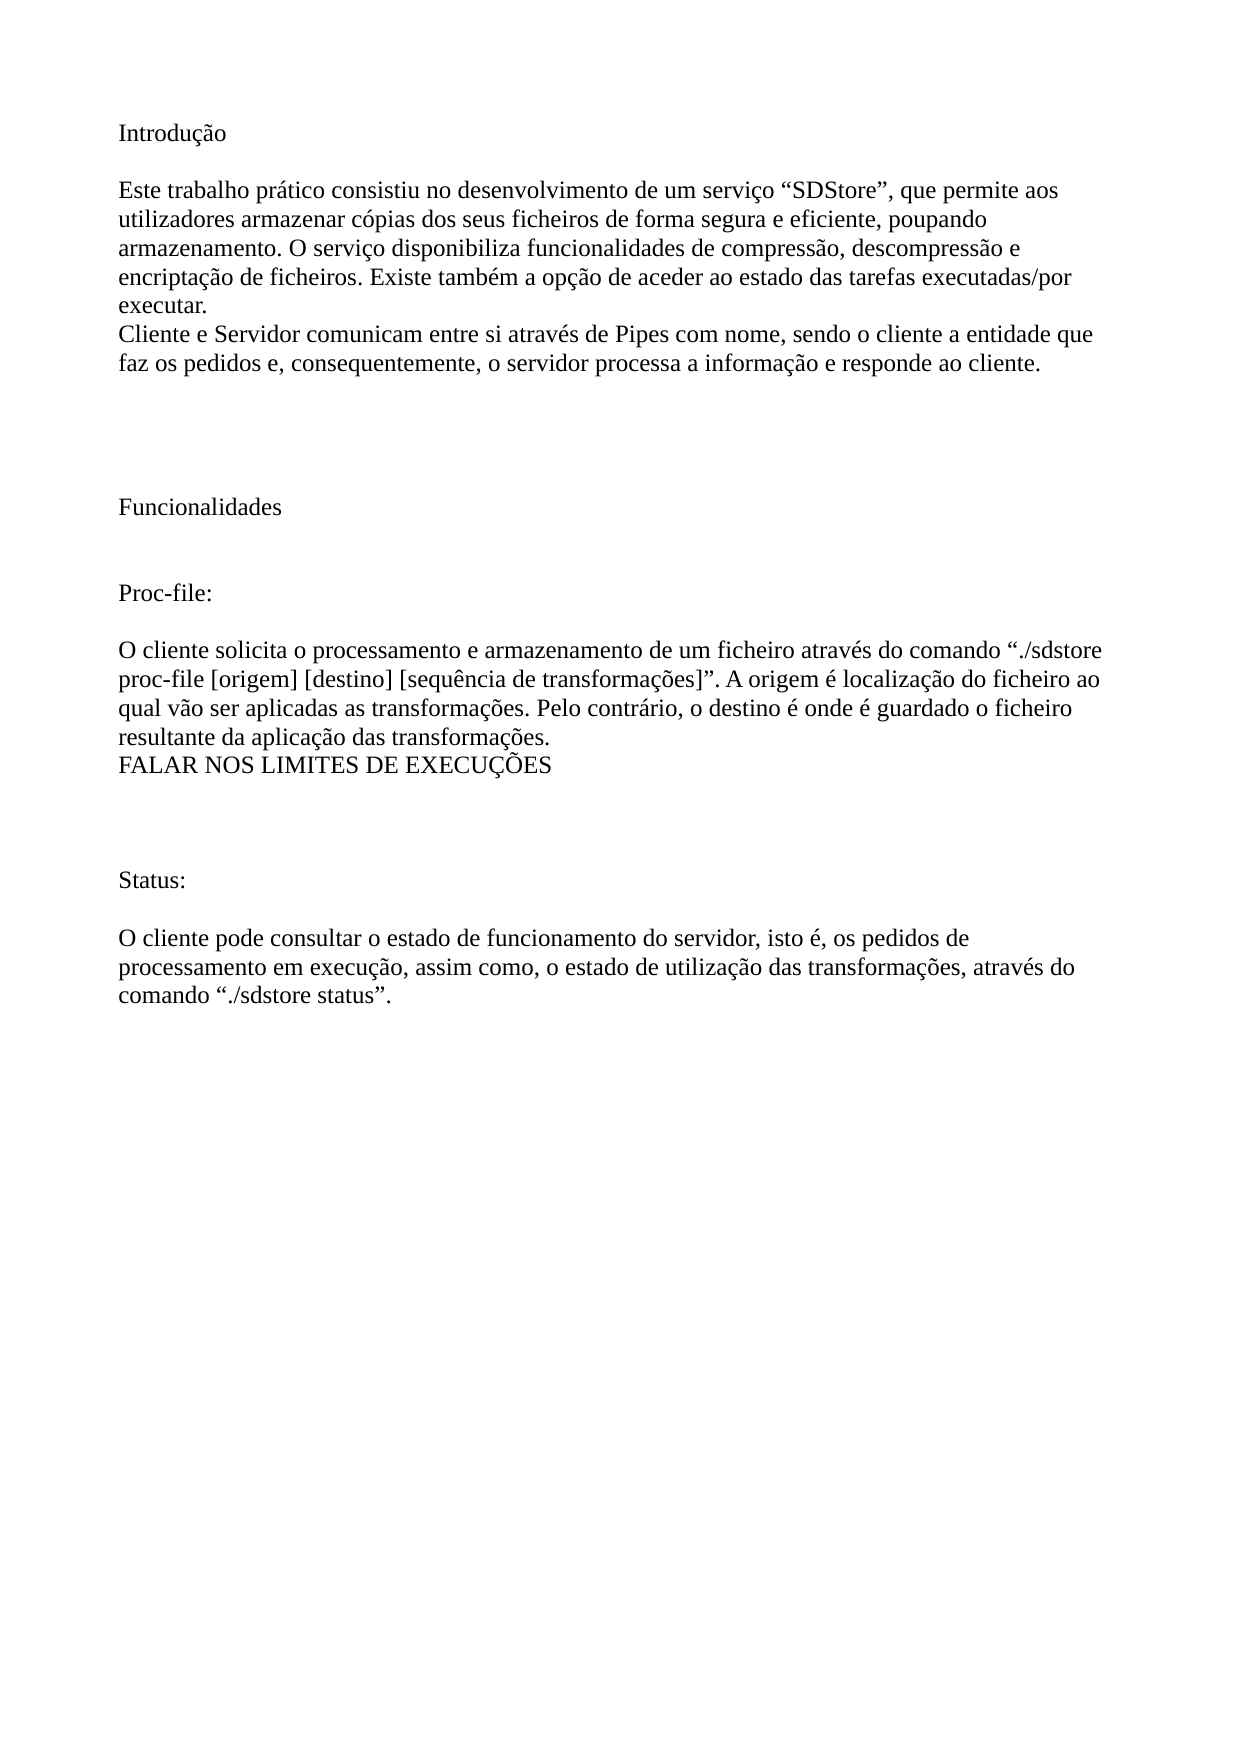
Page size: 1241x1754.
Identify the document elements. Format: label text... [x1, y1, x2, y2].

text Cliente e Servidor comunicam entre si através de Pipes com nome, sendo o cliente a entidade que faz os pedidos e, consequentemente, o servidor processa a informação e responde ao cliente. [118, 319, 1122, 377]
text O cliente pode consultar o estado de funcionamento do servidor, isto é, os pedidos de processamento em execução, assim como, o estado de utilização das transformações, através do comando “./sdstore status”. [118, 923, 1122, 1009]
text FALAR NOS LIMITES DE EXECUÇÕES [118, 751, 1122, 779]
text Introdução [118, 118, 1122, 147]
text Proc-file: [118, 578, 1122, 607]
text Este trabalho prático consistiu no desenvolvimento de um serviço “SDStore”, que permite aos utilizadores armazenar cópias dos seus ficheiros de forma segura e eficiente, poupando armazenamento. O serviço disponibiliza funcionalidades de compressão, descompressão e encriptação de ficheiros. Existe também a opção de aceder ao estado das tarefas executadas/por executar. [118, 176, 1122, 319]
text O cliente solicita o processamento e armazenamento de um ficheiro através do comando “./sdstore proc-file [origem] [destino] [sequência de transformações]”. A origem é localização do ficheiro ao qual vão ser aplicadas as transformações. Pelo contrário, o destino é onde é guardado o ficheiro resultante da aplicação das transformações. [118, 636, 1122, 751]
text Status: [118, 866, 1122, 894]
text Funcionalidades [118, 492, 1122, 521]
